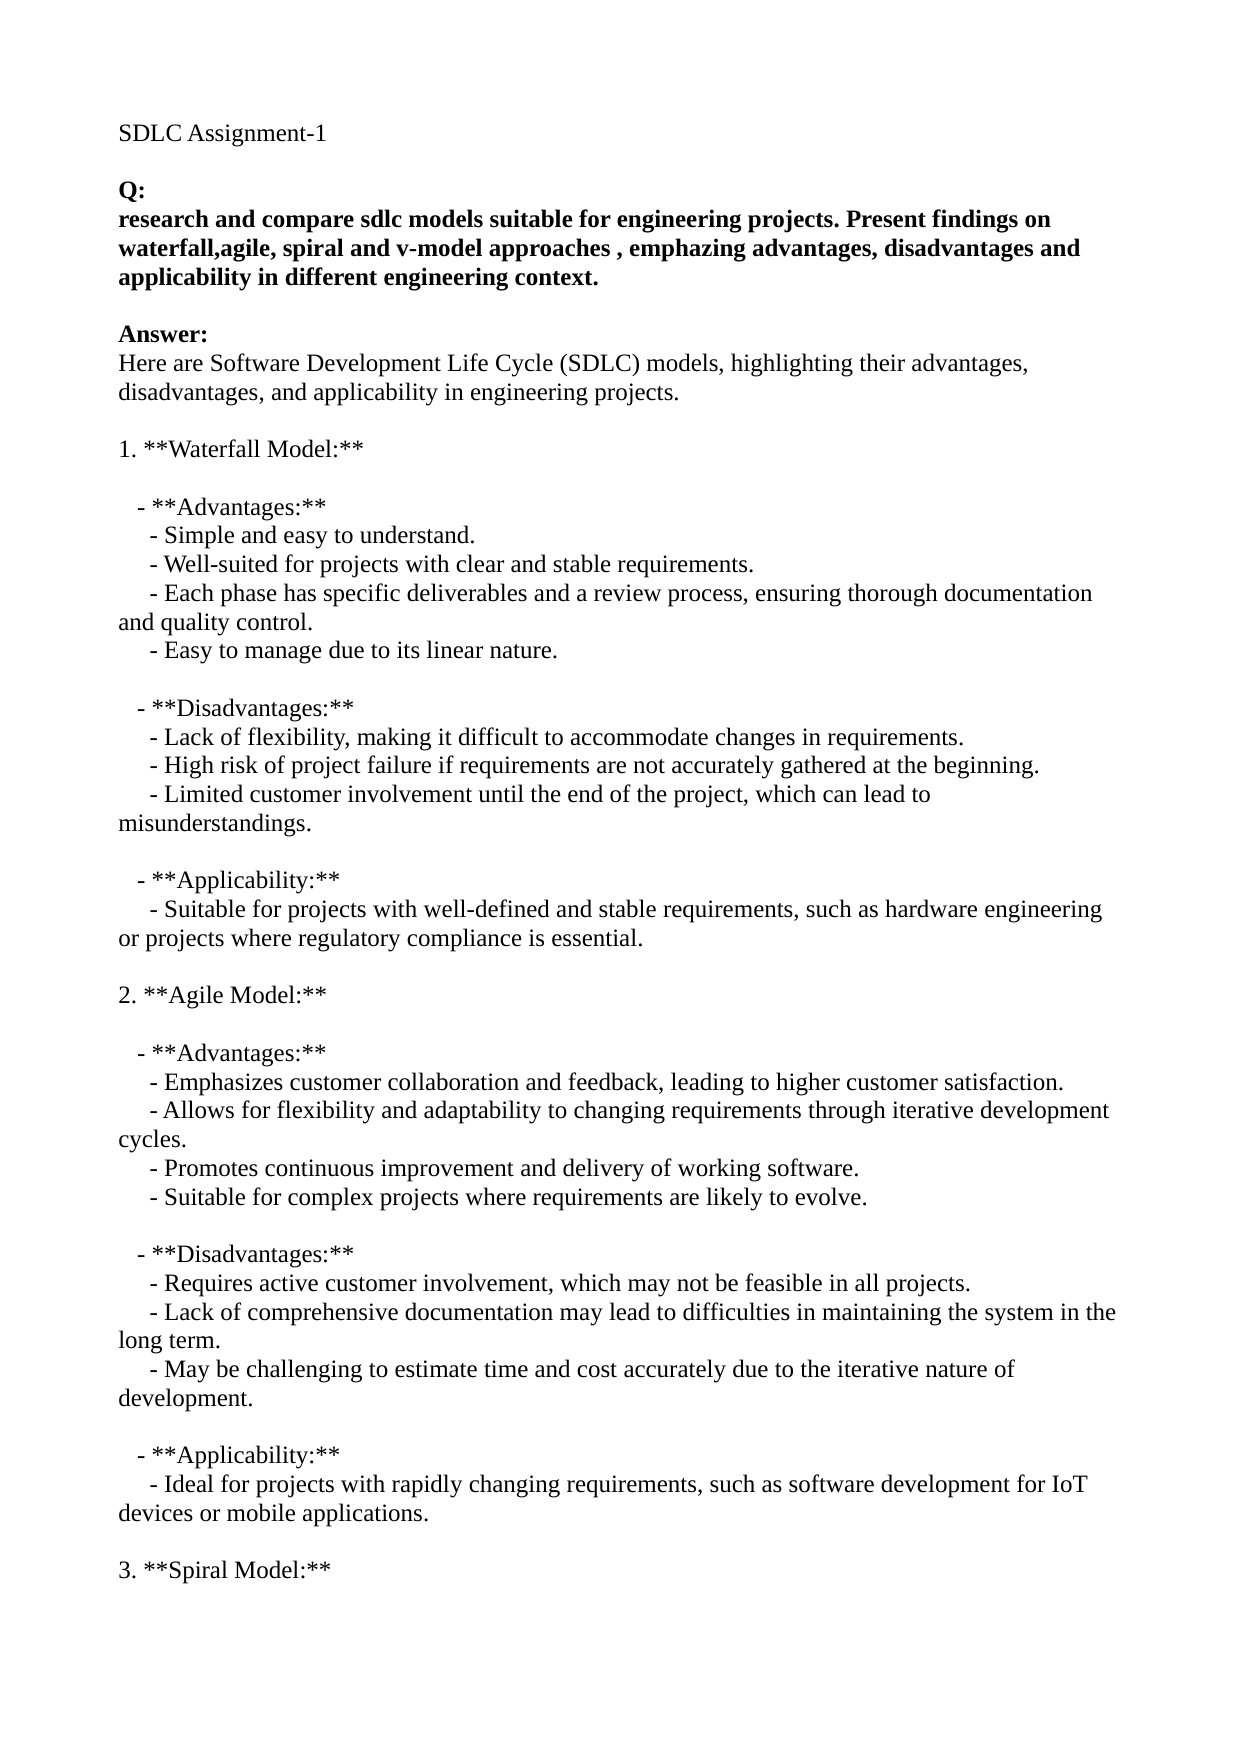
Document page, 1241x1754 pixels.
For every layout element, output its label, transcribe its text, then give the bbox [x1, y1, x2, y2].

text Here are Software Development Life Cycle (SDLC) models, highlighting their advantages, disadvantages, and applicability in engineering projects. [118, 348, 1122, 406]
text - **Applicability:** [118, 1441, 1122, 1469]
text - Allows for flexibility and adaptability to changing requirements through iterative development cycles. [118, 1096, 1122, 1153]
text Q: [118, 176, 1122, 204]
text - Promotes continuous improvement and delivery of working software. [118, 1153, 1122, 1182]
text research and compare sdlc models suitable for engineering projects. Present findings on waterfall,agile, spiral and v-model approaches , emphazing advantages, disadvantages and applicability in different engineering context. [118, 204, 1122, 291]
text - Requires active customer involvement, which may not be feasible in all projects. [118, 1268, 1122, 1297]
text - **Disadvantages:** [118, 693, 1122, 722]
text - High risk of project failure if requirements are not accurately gathered at the beginning. [118, 751, 1122, 779]
text - **Advantages:** [118, 492, 1122, 521]
text - **Applicability:** [118, 866, 1122, 894]
text 2. **Agile Model:** [118, 981, 1122, 1009]
text - Lack of flexibility, making it difficult to accommodate changes in requirements. [118, 722, 1122, 751]
text - Lack of comprehensive documentation may lead to difficulties in maintaining the system in the long term. [118, 1297, 1122, 1354]
text - Limited customer involvement until the end of the project, which can lead to misunderstandings. [118, 779, 1122, 837]
text Answer: [118, 319, 1122, 348]
text 1. **Waterfall Model:** [118, 434, 1122, 463]
text - May be challenging to estimate time and cost accurately due to the iterative nature of development. [118, 1354, 1122, 1412]
text - Emphasizes customer collaboration and feedback, leading to higher customer satisfaction. [118, 1067, 1122, 1096]
text 3. **Spiral Model:** [118, 1556, 1122, 1584]
text - Suitable for complex projects where requirements are likely to evolve. [118, 1182, 1122, 1211]
text - **Disadvantages:** [118, 1239, 1122, 1268]
text - Ideal for projects with rapidly changing requirements, such as software development for IoT devices or mobile applications. [118, 1469, 1122, 1527]
text - Well-suited for projects with clear and stable requirements. [118, 549, 1122, 578]
text - Each phase has specific deliverables and a review process, ensuring thorough documentation and quality control. [118, 578, 1122, 636]
text - Suitable for projects with well-defined and stable requirements, such as hardware engineering or projects where regulatory compliance is essential. [118, 894, 1122, 952]
text SDLC Assignment-1 [118, 118, 1122, 147]
text - Easy to manage due to its linear nature. [118, 636, 1122, 664]
text - **Advantages:** [118, 1038, 1122, 1067]
text - Simple and easy to understand. [118, 521, 1122, 549]
